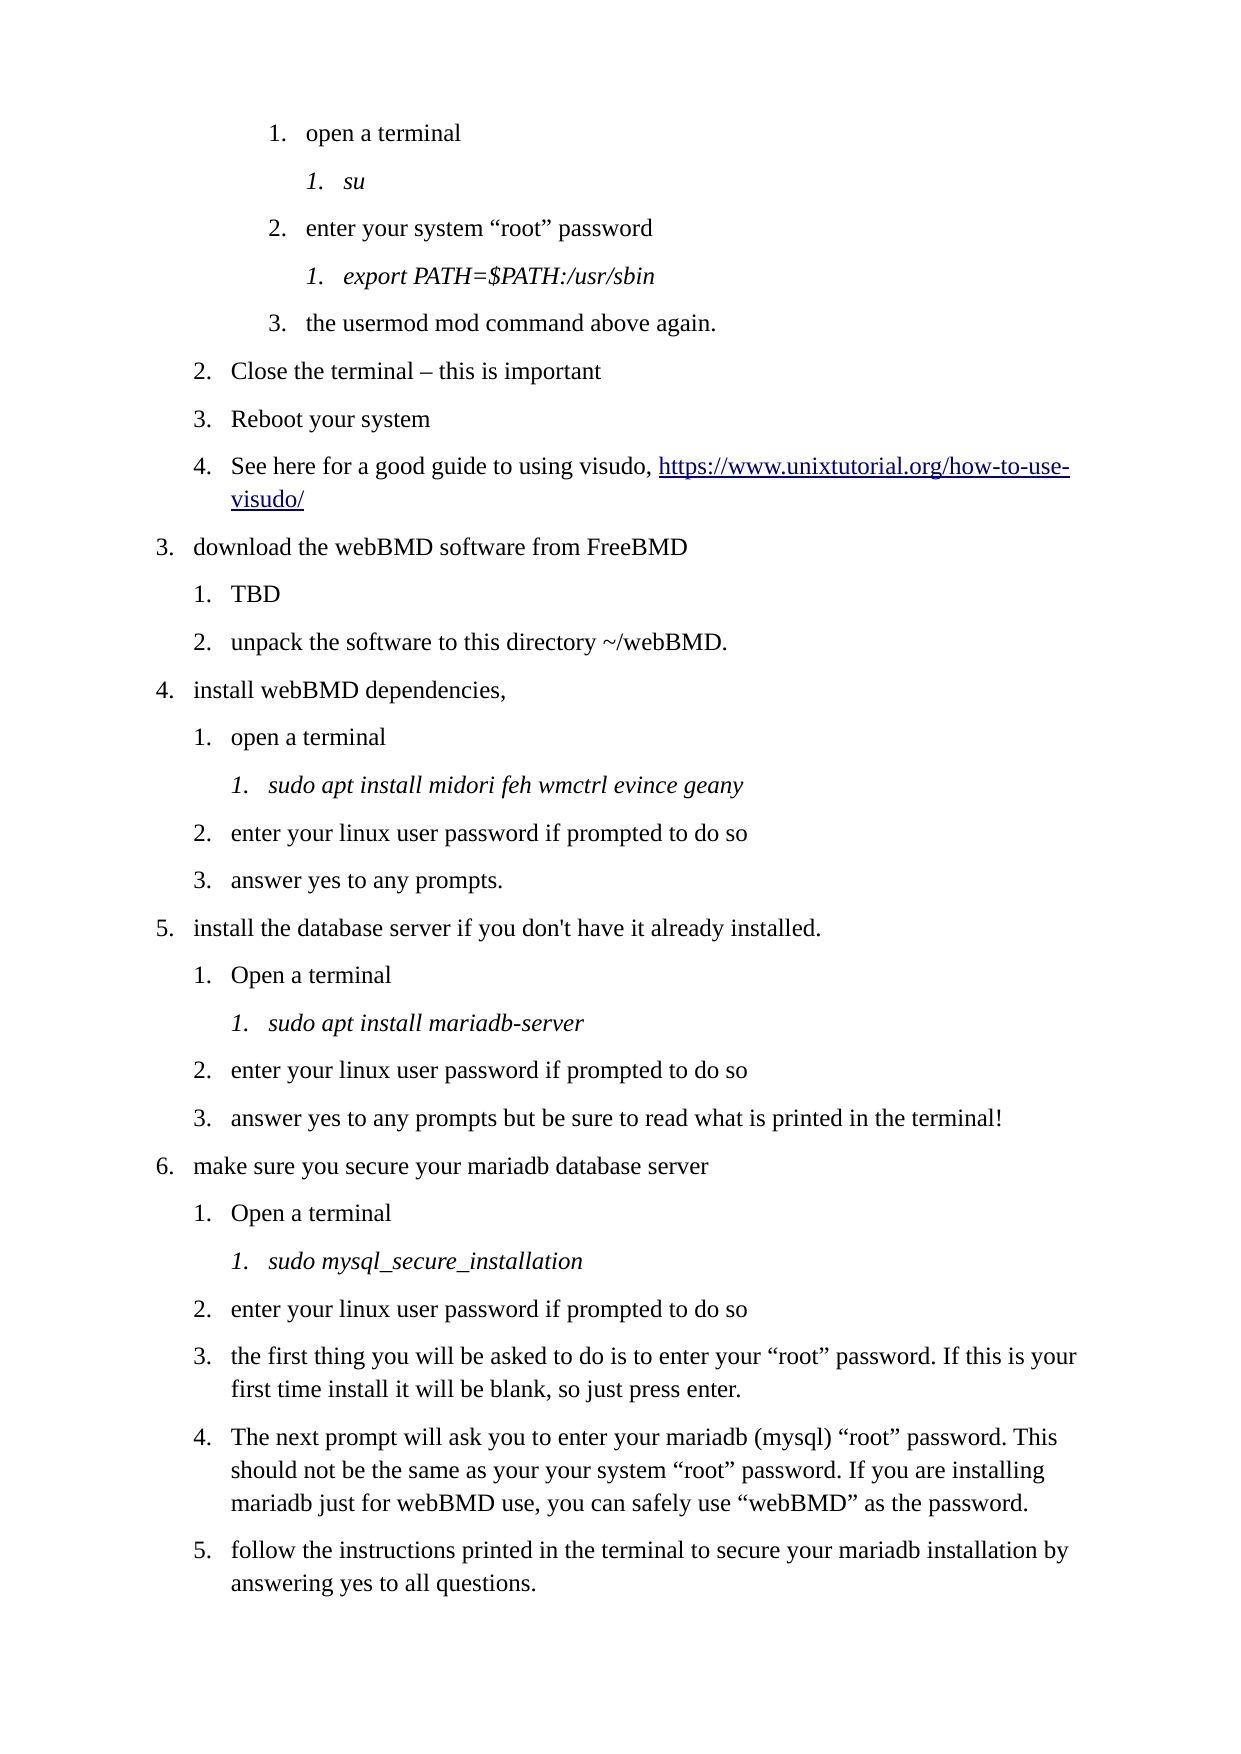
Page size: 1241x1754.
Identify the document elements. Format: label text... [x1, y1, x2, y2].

list sudo mysql_secure_installation [231, 1246, 1122, 1275]
list follow the instructions printed in the terminal to secure your mariadb installation by answering yes to all questions. [193, 1536, 1122, 1597]
list install webBMD dependencies, [156, 675, 1122, 703]
list open a terminal [268, 118, 1122, 147]
list make sure you secure your mariadb database server [156, 1151, 1122, 1179]
list enter your system “root” password [268, 213, 1122, 242]
list The next prompt will ask you to enter your mariadb (mysql) “root” password. This should not be the same as your your system “root” password. If you are installing mariadb just for webBMD use, you can safely use “webBMD” as the password. [193, 1422, 1122, 1517]
list enter your linux user password if prompted to do so [193, 818, 1122, 846]
list Close the terminal – this is important [193, 356, 1122, 385]
list open a terminal [193, 722, 1122, 751]
list enter your linux user password if prompted to do so [193, 1056, 1122, 1084]
list enter your linux user password if prompted to do so [193, 1294, 1122, 1322]
list su [306, 166, 1122, 194]
list TBD [193, 579, 1122, 608]
list the usermod mod command above again. [268, 308, 1122, 337]
list sudo apt install mariadb-server [231, 1008, 1122, 1037]
list sudo apt install midori feh wmctrl evince geany [231, 770, 1122, 799]
list answer yes to any prompts but be sure to read what is printed in the terminal! [193, 1103, 1122, 1132]
list Open a terminal [193, 1198, 1122, 1227]
list Open a terminal [193, 960, 1122, 989]
list See here for a good guide to using visudo, https://www.unixtutorial.org/how-to-use-visudo/ [193, 451, 1122, 513]
list the first thing you will be asked to do is to enter your “root” password. If this is your first time install it will be blank, so just press enter. [193, 1341, 1122, 1403]
list Reboot your system [193, 404, 1122, 432]
list answer yes to any prompts. [193, 865, 1122, 894]
list unpack the software to this directory ~/webBMD. [193, 627, 1122, 656]
list install the database server if you don't have it already installed. [156, 913, 1122, 942]
list export PATH=$PATH:/usr/sbin [306, 261, 1122, 290]
list download the webBMD software from FreeBMD [156, 532, 1122, 561]
